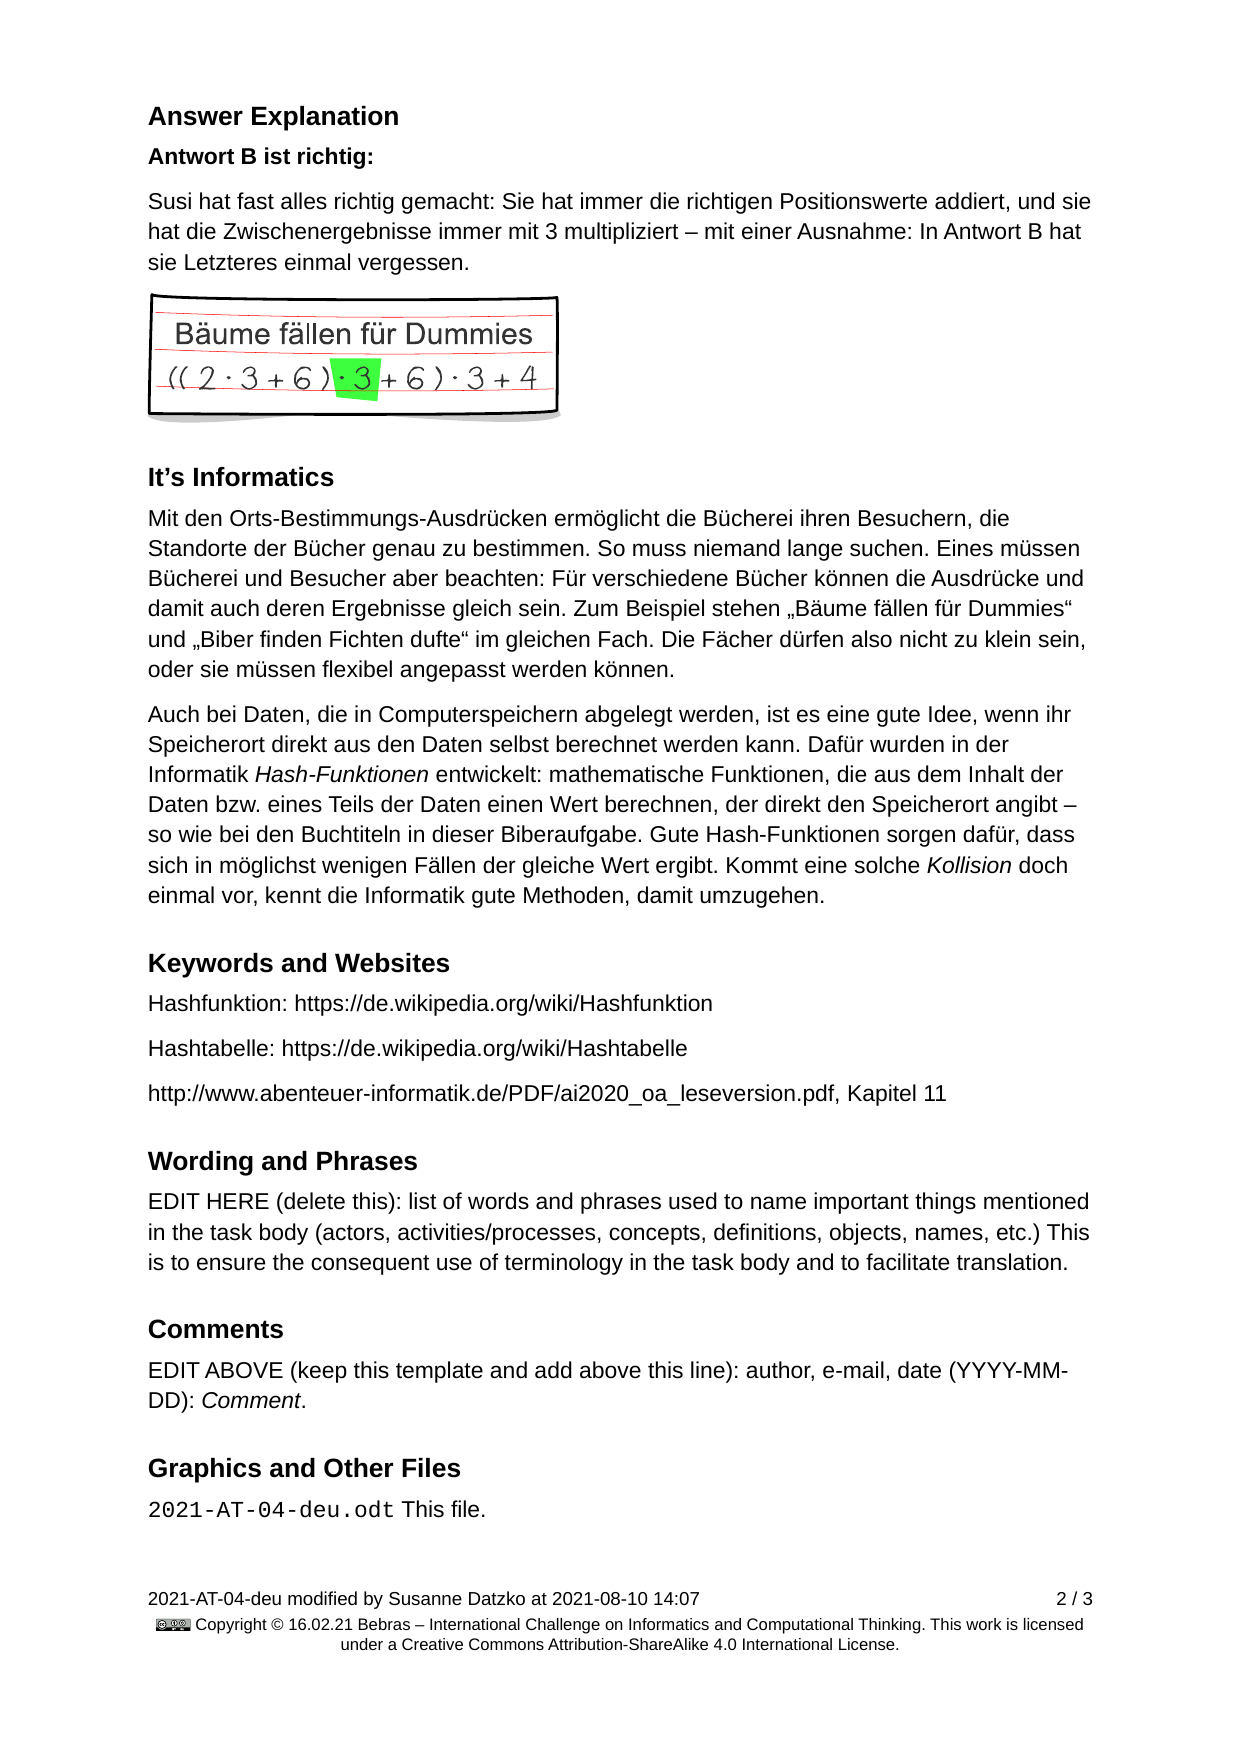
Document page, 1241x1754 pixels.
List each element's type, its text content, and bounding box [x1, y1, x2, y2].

subtitle Answer Explanation [148, 100, 1093, 131]
text Mit den Orts-Bestimmungs-Ausdrücken ermöglicht die Bücherei ihren Besuchern, die Standorte der Bücher genau zu bestimmen. So muss niemand lange suchen. Eines müssen Bücherei und Besucher aber beachten: Für verschiedene Bücher können die Ausdrücke und damit auch deren Ergebnisse gleich sein. Zum Beispiel stehen „Bäume fällen für Dummies“ und „Biber finden Fichten dufte“ im gleichen Fach. Die Fächer dürfen also nicht zu klein sein, oder sie müssen flexibel angepasst werden können. [148, 505, 1093, 682]
subtitle Comments [148, 1314, 1093, 1344]
text http://www.abenteuer-informatik.de/PDF/ai2020_oa_leseversion.pdf, Kapitel 11 [148, 1080, 1093, 1106]
text EDIT ABOVE (keep this template and add above this line): author, e-mail, date (YYYY-MM-DD): Comment. [148, 1357, 1093, 1414]
text 2021-AT-04-deu.odt This file. [148, 1496, 1093, 1524]
subtitle Graphics and Other Files [148, 1453, 1093, 1483]
text Hashtabelle: https://de.wikipedia.org/wiki/Hashtabelle [148, 1035, 1093, 1061]
subtitle It’s Informatics [148, 462, 1093, 492]
subtitle Keywords and Websites [148, 947, 1093, 978]
text EDIT HERE (delete this): list of words and phrases used to name important things mentioned in the task body (actors, activities/processes, concepts, definitions, objects, names, etc.) This is to ensure the consequent use of terminology in the task body and to facilitate translation. [148, 1188, 1093, 1275]
subtitle Wording and Phrases [148, 1145, 1093, 1176]
text Auch bei Daten, die in Computerspeichern abgelegt werden, ist es eine gute Idee, wenn ihr Speicherort direkt aus den Daten selbst berechnet werden kann. Dafür wurden in der Informatik Hash-Funktionen entwickelt: mathematische Funktionen, die aus dem Inhalt der Daten bzw. eines Teils der Daten einen Wert berechnen, der direkt den Speicherort angibt – so wie bei den Buchtiteln in dieser Biberaufgabe. Gute Hash-Funktionen sorgen dafür, dass sich in möglichst wenigen Fällen der gleiche Wert ergibt. Kommt eine solche Kollision doch einmal vor, kennt die Informatik gute Methoden, damit umzugehen. [148, 701, 1093, 908]
text Hashfunktion: https://de.wikipedia.org/wiki/Hashfunktion [148, 990, 1093, 1017]
text Antwort B ist richtig: [148, 143, 1093, 169]
text Susi hat fast alles richtig gemacht: Sie hat immer die richtigen Positionswerte addiert, und sie hat die Zwischenergebnisse immer mit 3 multipliziert – mit einer Ausnahme: In Antwort B hat sie Letzteres einmal vergessen. [148, 188, 1093, 275]
